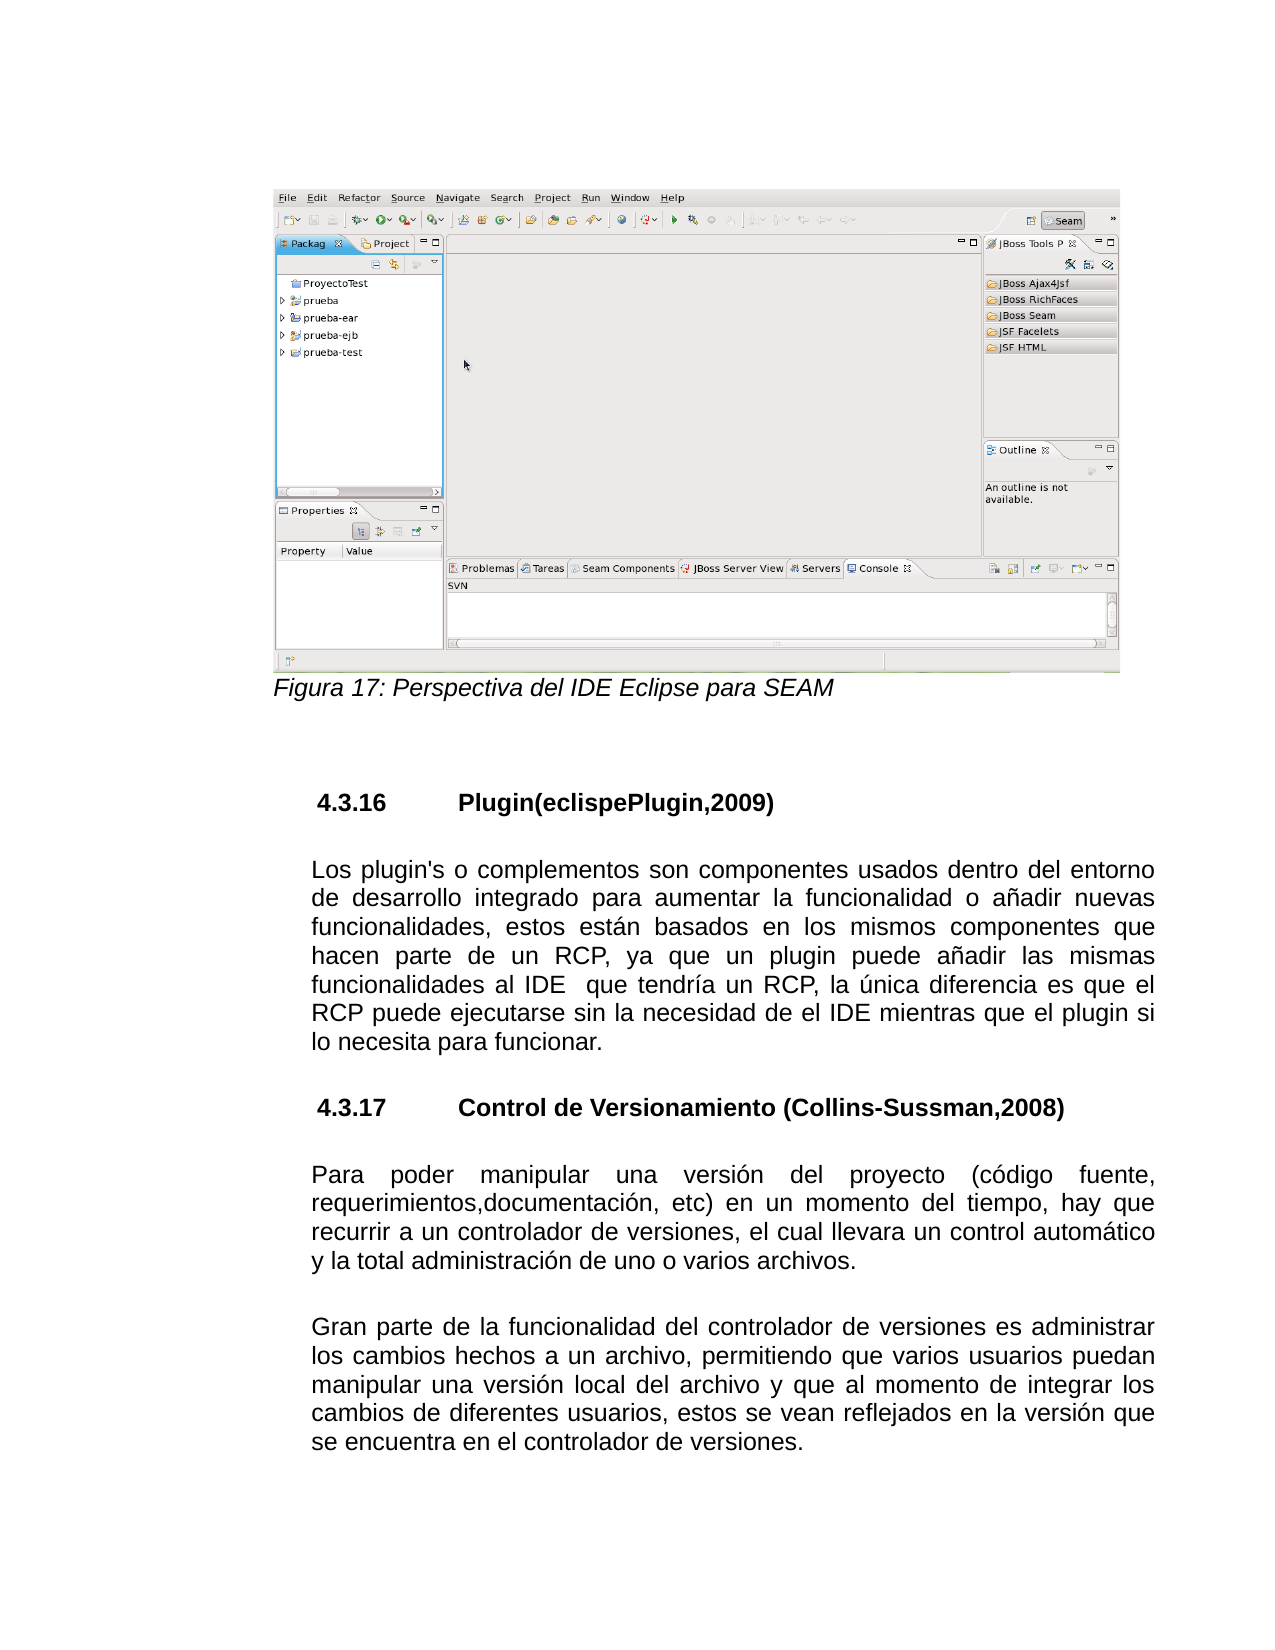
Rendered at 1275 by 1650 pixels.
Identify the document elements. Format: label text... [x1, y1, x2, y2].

list Plugin(eclispePlugin,2009) [310, 788, 1157, 817]
list Figura 17: Perspectiva del IDE Eclipse para SEAM [273, 673, 1120, 701]
list Control de Versionamiento (Collins-Sussman,2008) [310, 1093, 1157, 1122]
picture [273, 189, 1121, 673]
list Gran parte de la funcionalidad del controlador de versiones es administrar los cambios hechos a un archivo, permitiendo que varios usuarios puedan manipular una versión local del archivo y que al momento de integrar los cambios de diferentes usuarios, estos se vean reflejados en la versión que se encuentra en el controlador de versiones. [310, 1312, 1157, 1456]
list Para poder manipular una versión del proyecto (código fuente, requerimientos,documentación, etc) en un momento del tiempo, hay que recurrir a un controlador de versiones, el cual llevara un control automático y la total administración de uno o varios archivos. [310, 1159, 1157, 1274]
list Los plugin's o complementos son componentes usados dentro del entorno de desarrollo integrado para aumentar la funcionalidad o añadir nuevas funcionalidades, estos están basados en los mismos componentes que hacen parte de un RCP, ya que un plugin puede añadir las mismas funcionalidades al IDE que tendría un RCP, la única diferencia es que el RCP puede ejecutarse sin la necesidad de el IDE mientras que el plugin si lo necesita para funcionar. [310, 854, 1157, 1056]
